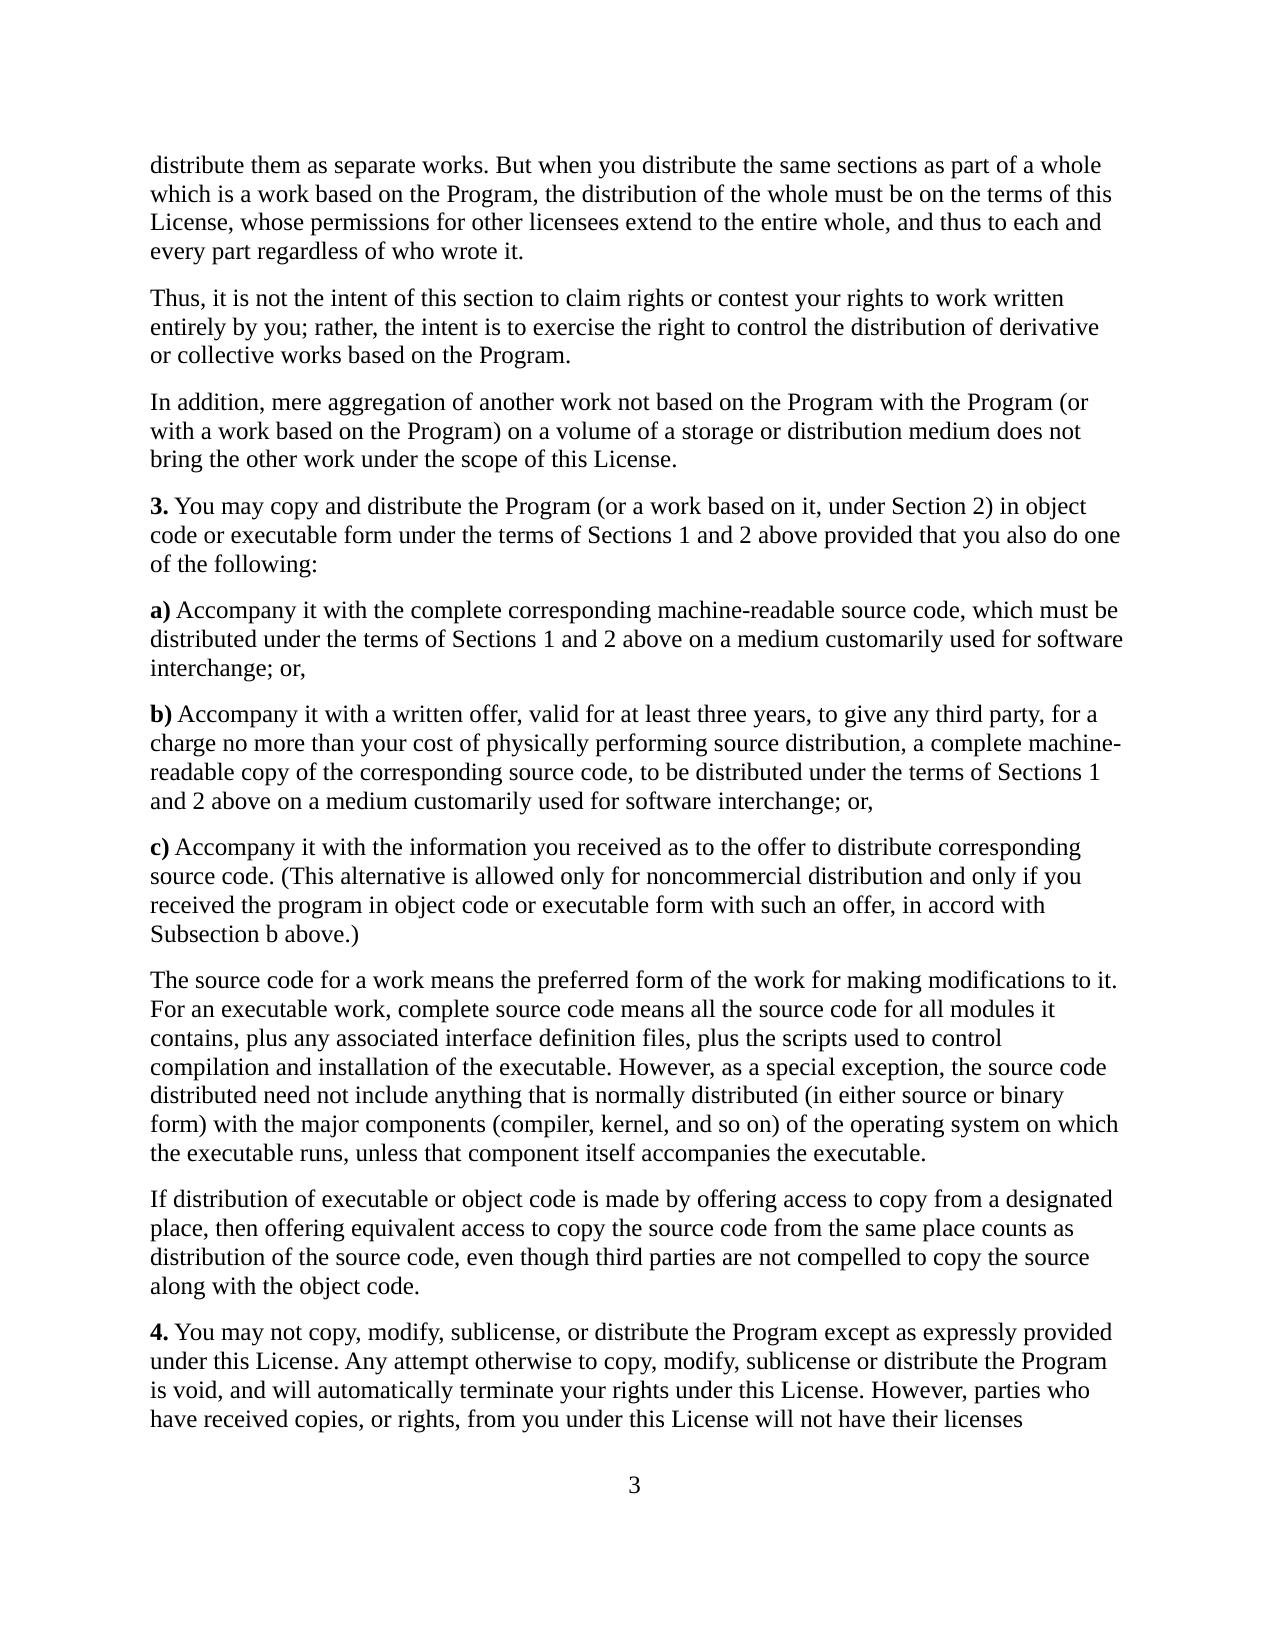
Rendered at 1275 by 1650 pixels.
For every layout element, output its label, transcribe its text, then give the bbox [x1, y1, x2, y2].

text c) Accompany it with the information you received as to the offer to distribute corresponding source code. (This alternative is allowed only for noncommercial distribution and only if you received the program in object code or executable form with such an offer, in accord with Subsection b above.) [150, 832, 1125, 947]
text In addition, mere aggregation of another work not based on the Program with the Program (or with a work based on the Program) on a volume of a storage or distribution medium does not bring the other work under the scope of this License. [150, 387, 1125, 473]
text 4. You may not copy, modify, sublicense, or distribute the Program except as expressly provided under this License. Any attempt otherwise to copy, modify, sublicense or distribute the Program is void, and will automatically terminate your rights under this License. However, parties who have received copies, or rights, from you under this License will not have their licenses [150, 1317, 1125, 1432]
text a) Accompany it with the complete corresponding machine-readable source code, which must be distributed under the terms of Sections 1 and 2 above on a medium customarily used for software interchange; or, [150, 595, 1125, 682]
text b) Accompany it with a written offer, valid for at least three years, to give any third party, for a charge no more than your cost of physically performing source distribution, a complete machine-readable copy of the corresponding source code, to be distributed under the terms of Sections 1 and 2 above on a medium customarily used for software interchange; or, [150, 699, 1125, 814]
text If distribution of executable or object code is made by offering access to copy from a designated place, then offering equivalent access to copy the source code from the same place counts as distribution of the source code, even though third parties are not compelled to copy the source along with the object code. [150, 1184, 1125, 1299]
text The source code for a work means the preferred form of the work for making modifications to it. For an executable work, complete source code means all the source code for all modules it contains, plus any associated interface definition files, plus the scripts used to control compilation and installation of the executable. However, as a special exception, the source code distributed need not include anything that is normally distributed (in either source or binary form) with the major components (compiler, kernel, and so on) of the operating system on which the executable runs, unless that component itself accompanies the executable. [150, 965, 1125, 1167]
text distribute them as separate works. But when you distribute the same sections as part of a whole which is a work based on the Program, the distribution of the whole must be on the terms of this License, whose permissions for other licensees extend to the entire whole, and thus to each and every part regardless of who wrote it. [150, 150, 1125, 265]
text Thus, it is not the intent of this section to claim rights or contest your rights to work written entirely by you; rather, the intent is to exercise the right to control the distribution of derivative or collective works based on the Program. [150, 283, 1125, 369]
text 3. You may copy and distribute the Program (or a work based on it, under Section 2) in object code or executable form under the terms of Sections 1 and 2 above provided that you also do one of the following: [150, 491, 1125, 577]
